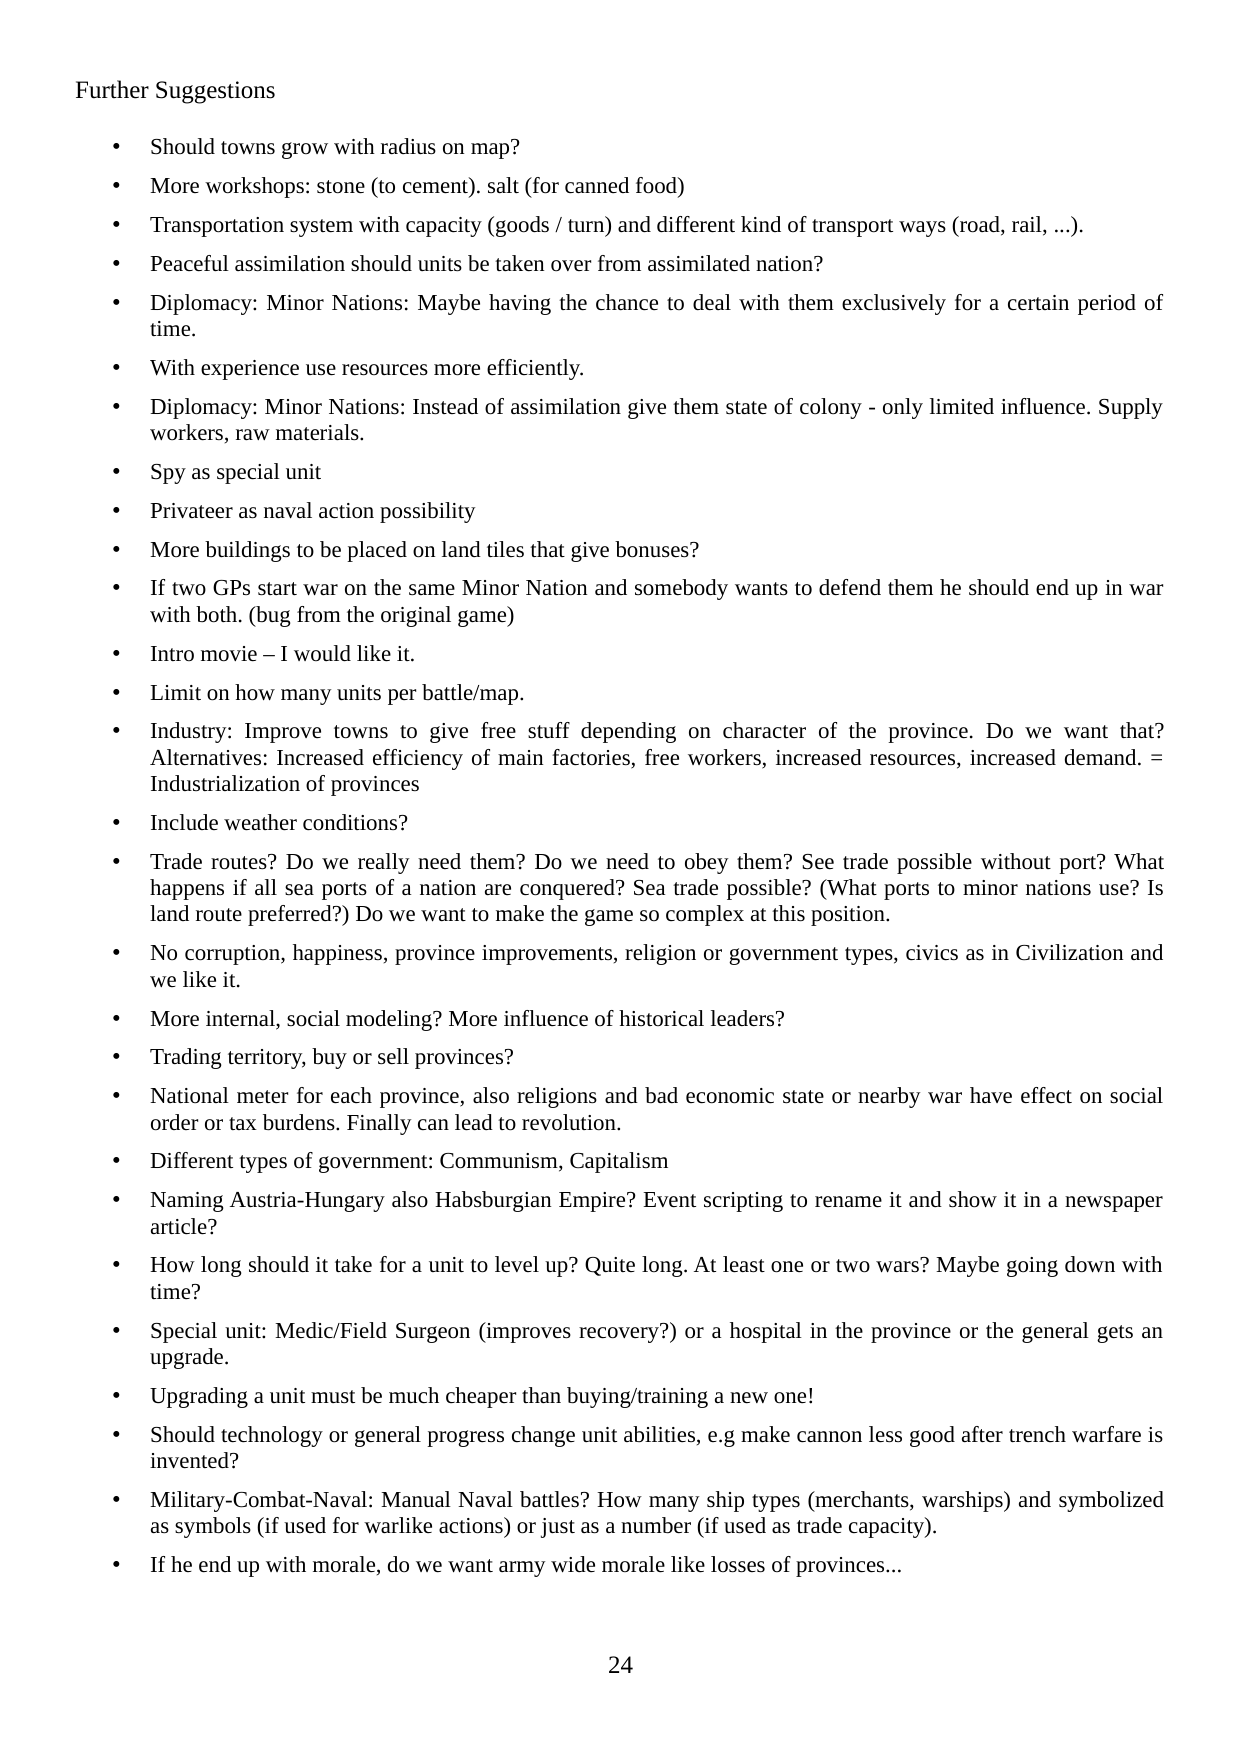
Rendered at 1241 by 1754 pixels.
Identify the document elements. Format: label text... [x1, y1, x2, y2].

list Include weather conditions? [112, 809, 1166, 835]
list Industry: Improve towns to give free stuff depending on character of the province. Do we want that? Alternatives: Increased efficiency of main factories, free workers, increased resources, increased demand. = Industrialization of provinces [112, 717, 1166, 796]
list If two GPs start war on the same Minor Nation and somebody wants to defend them he should end up in war with both. (bug from the original game) [112, 574, 1166, 627]
list More workshops: stone (to cement). salt (for canned food) [112, 172, 1166, 198]
list Diplomacy: Minor Nations: Maybe having the chance to deal with them exclusively for a certain period of time. [112, 289, 1166, 341]
list Special unit: Medic/Field Surgeon (improves recovery?) or a hospital in the province or the general gets an upgrade. [112, 1317, 1166, 1369]
list With experience use resources more efficiently. [112, 354, 1166, 380]
list Diplomacy: Minor Nations: Instead of assimilation give them state of colony - only limited influence. Supply workers, raw materials. [112, 393, 1166, 445]
list If he end up with morale, do we want army wide morale like losses of provinces... [112, 1551, 1166, 1578]
list Naming Austria-Hungary also Habsburgian Empire? Event scripting to rename it and show it in a newspaper article? [112, 1186, 1166, 1239]
list Should towns grow with radius on map? [112, 133, 1166, 159]
list Military-Combat-Naval: Manual Naval battles? How many ship types (merchants, warships) and symbolized as symbols (if used for warlike actions) or just as a number (if used as trade capacity). [112, 1486, 1166, 1539]
list Trade routes? Do we really need them? Do we need to obey them? See trade possible without port? What happens if all sea ports of a nation are conquered? Sea trade possible? (What ports to minor nations use? Is land route preferred?) Do we want to make the game so complex at this position. [112, 848, 1166, 927]
list Intro movie – I would like it. [112, 640, 1166, 666]
list Privateer as naval action possibility [112, 497, 1166, 523]
list Should technology or general progress change unit abilities, e.g make cannon less good after trench warfare is invented? [112, 1421, 1166, 1473]
list National meter for each province, also religions and bad economic state or nearby war have effect on social order or tax burdens. Finally can lead to revolution. [112, 1082, 1166, 1135]
list Upgrading a unit must be much cheaper than buying/training a new one! [112, 1382, 1166, 1408]
list How long should it take for a unit to level up? Quite long. At least one or two wars? Maybe going down with time? [112, 1252, 1166, 1304]
list More internal, social modeling? More influence of historical leaders? [112, 1004, 1166, 1031]
list Spy as special unit [112, 458, 1166, 484]
list No corruption, happiness, province improvements, religion or government types, civics as in Civilization and we like it. [112, 939, 1166, 992]
list Peaceful assimilation should units be taken over from assimilated nation? [112, 250, 1166, 276]
list Limit on how many units per battle/map. [112, 678, 1166, 705]
list Different types of government: Communism, Capitalism [112, 1147, 1166, 1174]
list Trading territory, buy or sell provinces? [112, 1043, 1166, 1070]
list More buildings to be placed on land tiles that give bonuses? [112, 536, 1166, 562]
list Transportation system with capacity (goods / turn) and different kind of transport ways (road, rail, ...). [112, 211, 1166, 237]
